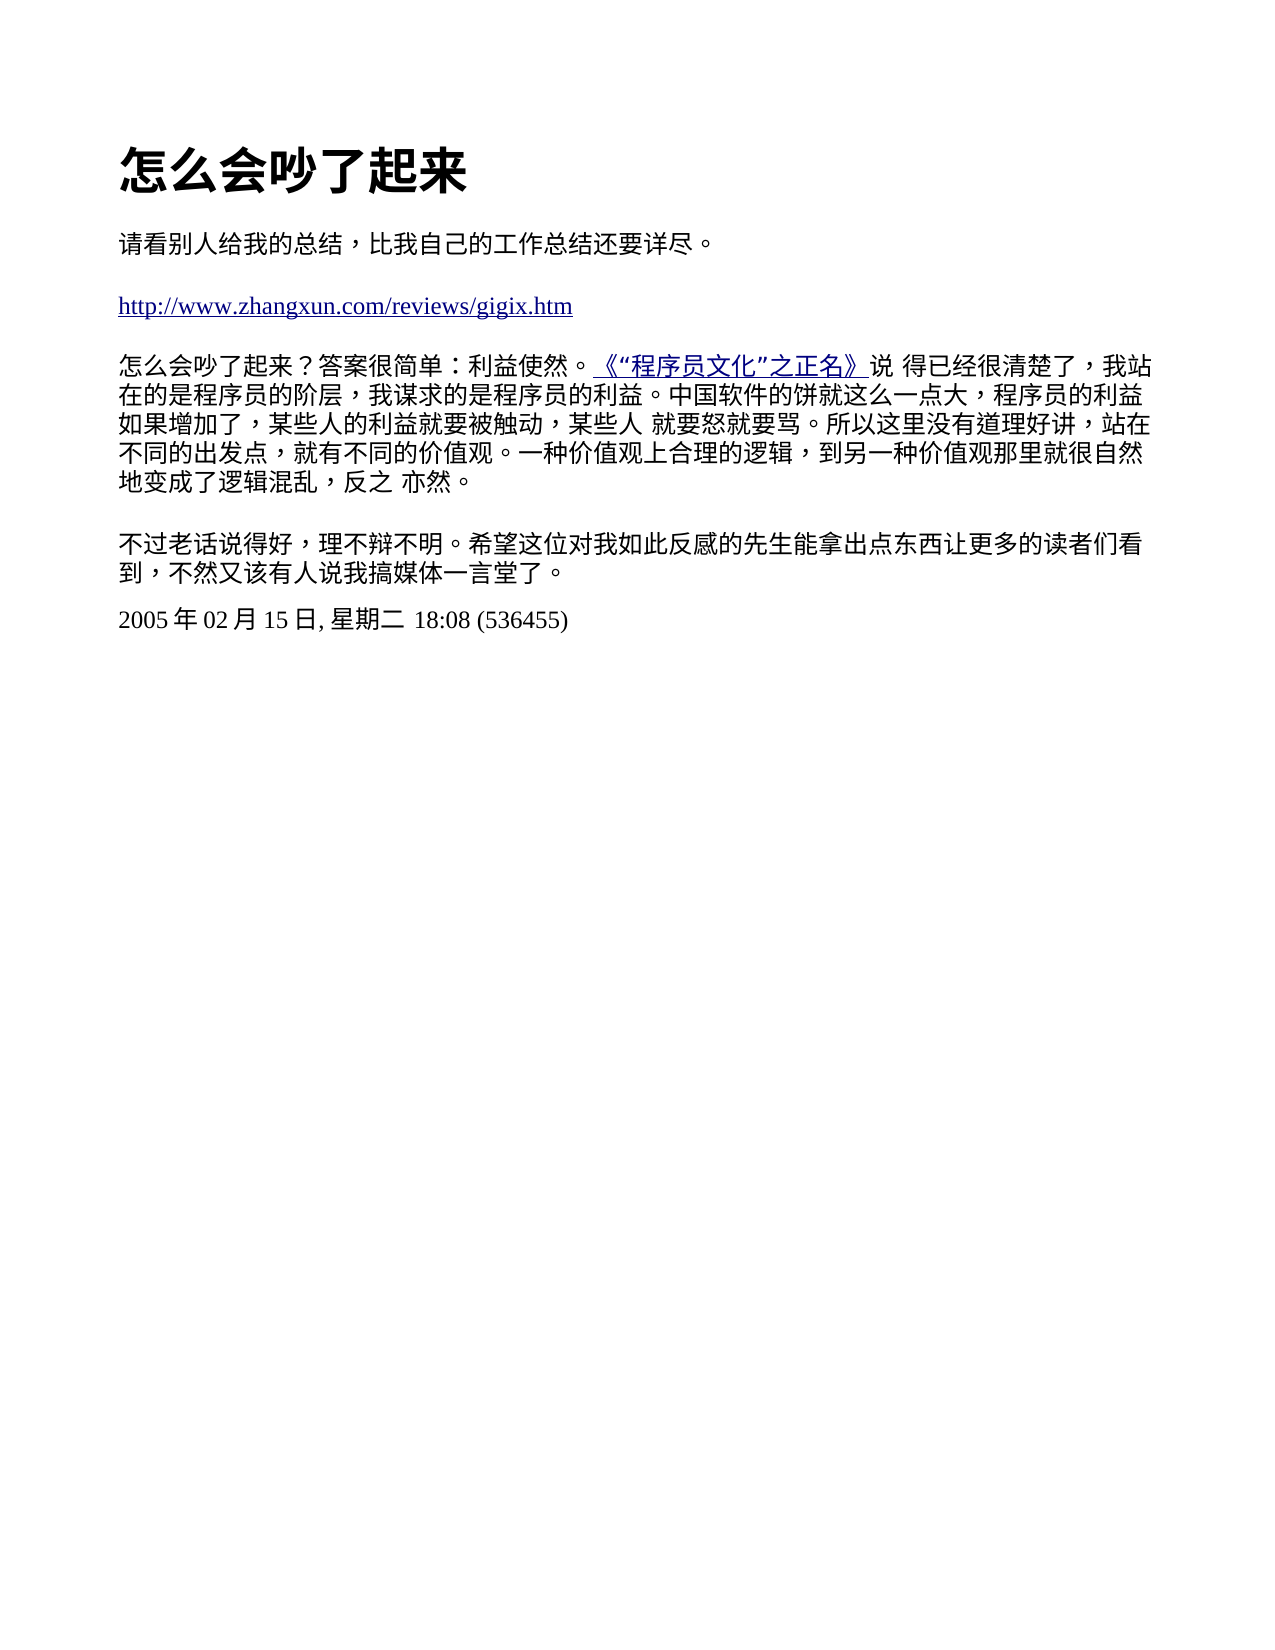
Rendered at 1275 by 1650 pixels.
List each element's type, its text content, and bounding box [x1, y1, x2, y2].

text 请看别人给我的总结，比我自己的工作总结还要详尽。 [118, 230, 1157, 259]
subtitle 怎么会吵了起来 [118, 143, 1157, 201]
text 不过老话说得好，理不辩不明。希望这位对我如此反感的先生能拿出点东西让更多的读者们看到，不然又该有人说我搞媒体一言堂了。 [118, 530, 1157, 589]
text 2005年02月15日, 星期二 18:08 (536455) [118, 605, 1157, 634]
text 怎么会吵了起来？答案很简单：利益使然。《“程序员文化”之正名》说 得已经很清楚了，我站在的是程序员的阶层，我谋求的是程序员的利益。中国软件的饼就这么一点大，程序员的利益如果增加了，某些人的利益就要被触动，某些人 就要怒就要骂。所以这里没有道理好讲，站在不同的出发点，就有不同的价值观。一种价值观上合理的逻辑，到另一种价值观那里就很自然地变成了逻辑混乱，反之 亦然。 [118, 352, 1157, 498]
text http://www.zhangxun.com/reviews/gigix.htm [118, 292, 1157, 319]
